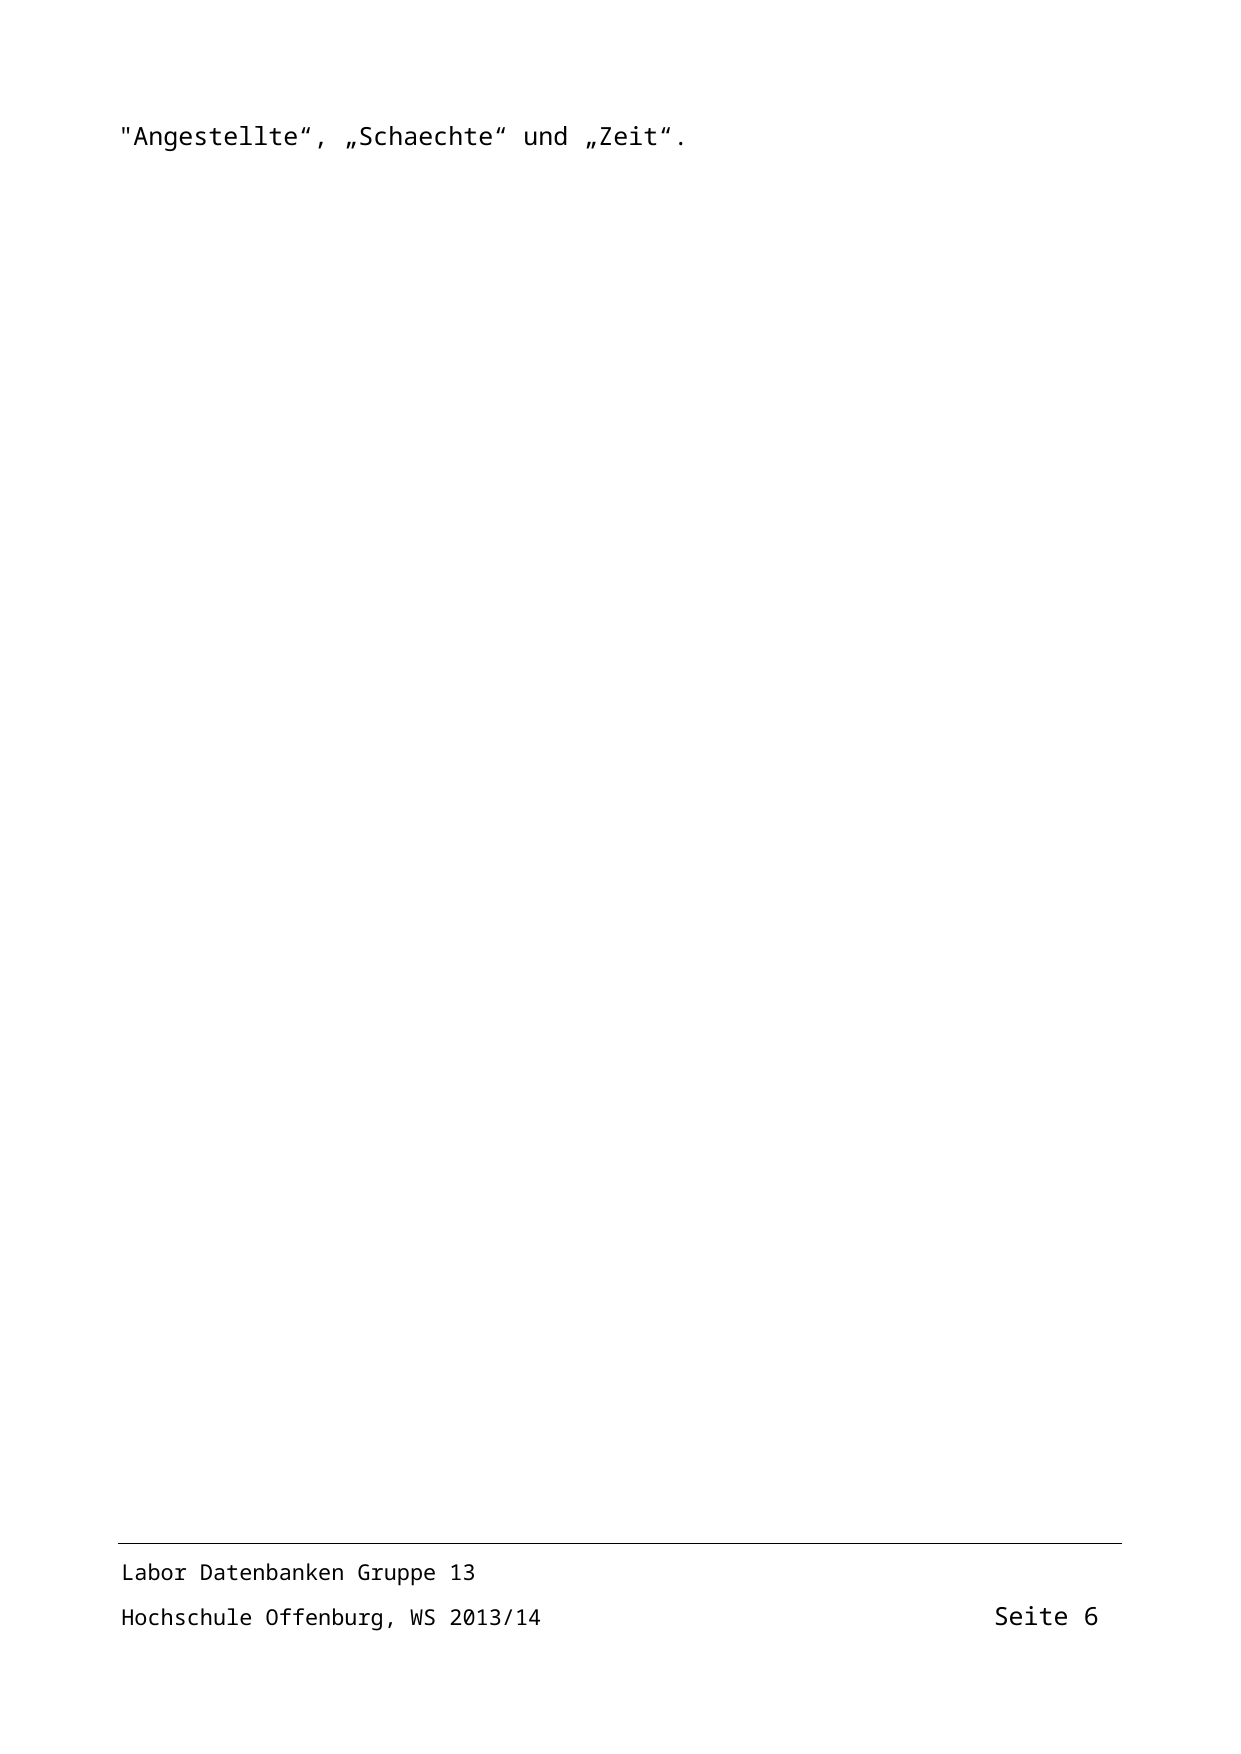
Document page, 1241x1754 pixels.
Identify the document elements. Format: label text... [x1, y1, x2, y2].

text "Angestellte“, „Schaechte“ und „Zeit“. [118, 118, 1122, 152]
